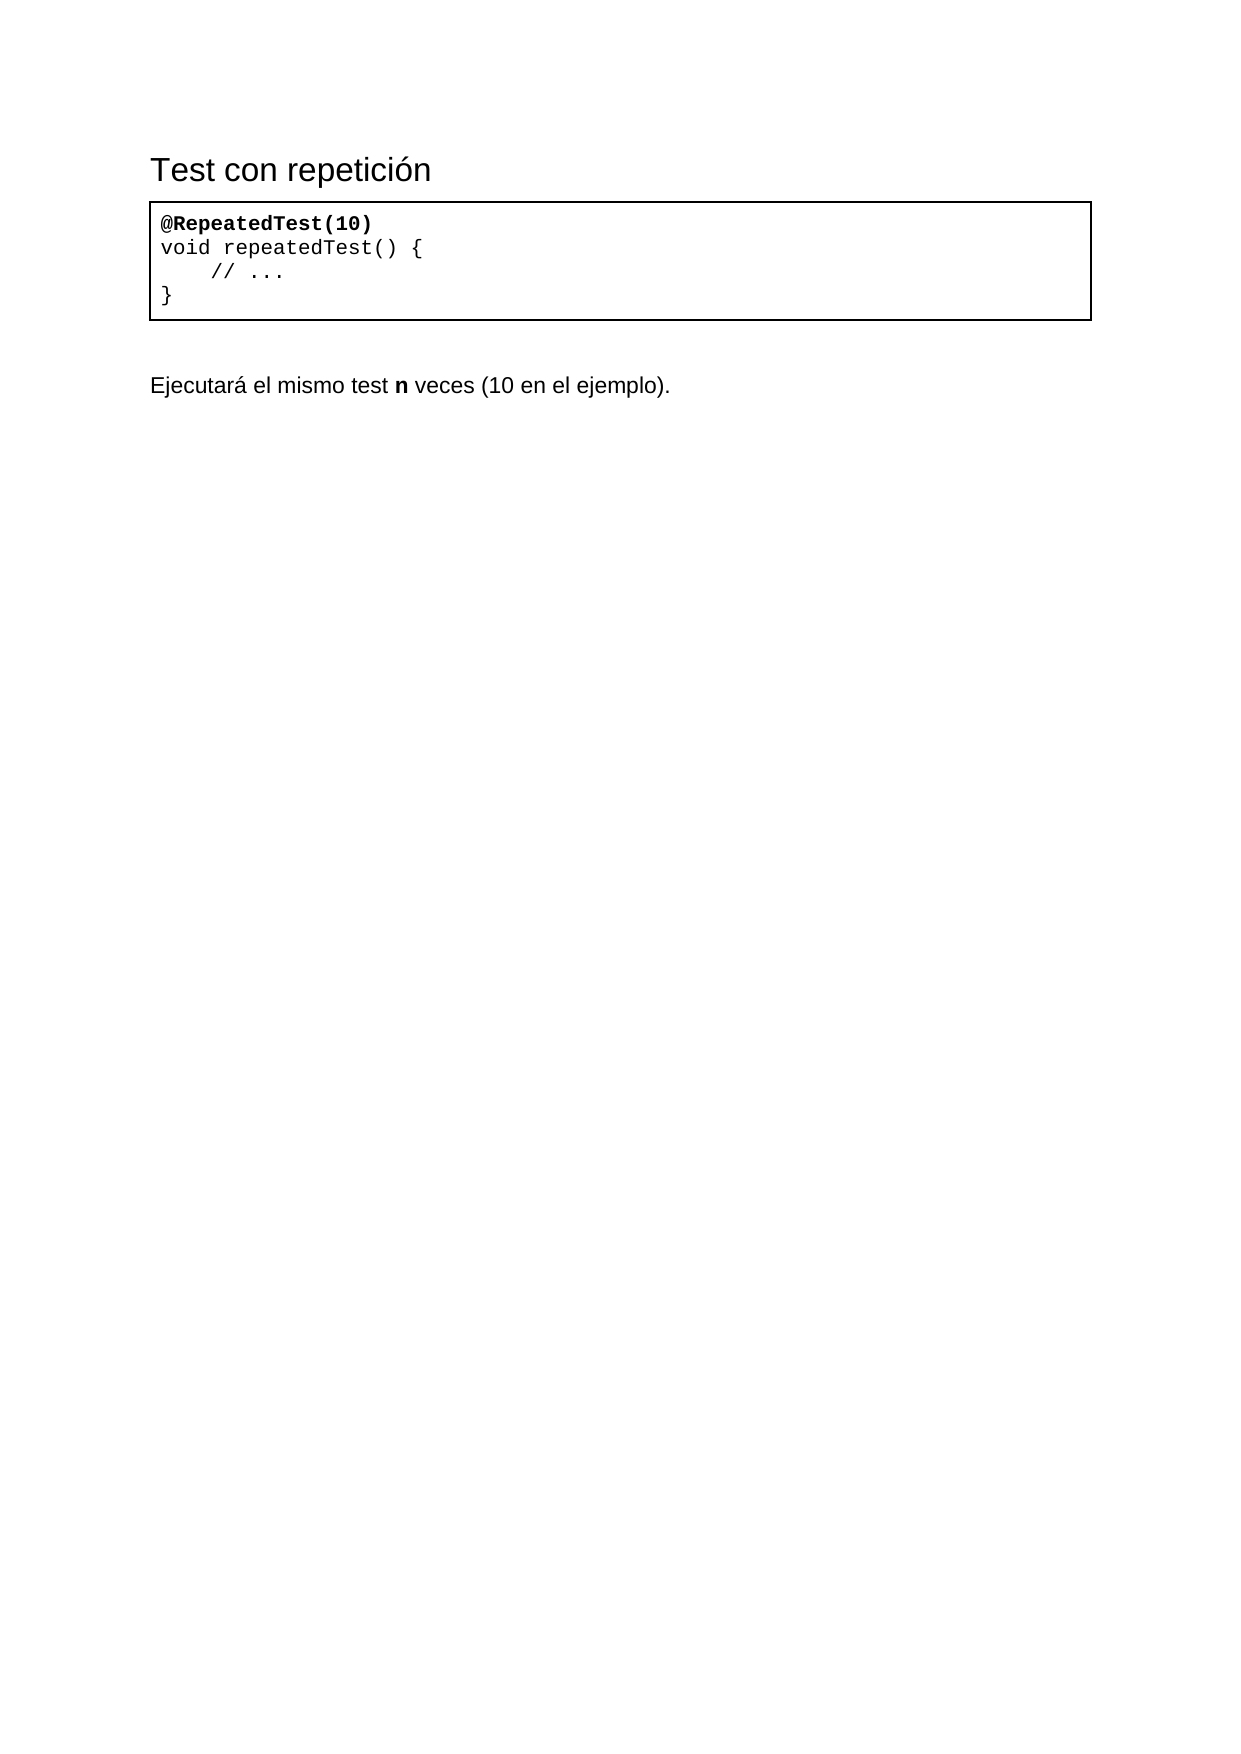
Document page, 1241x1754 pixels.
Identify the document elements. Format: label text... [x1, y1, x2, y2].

text Ejecutará el mismo test n veces (10 en el ejemplo). [150, 372, 1090, 400]
subtitle Test con repetición [150, 150, 1090, 188]
table_header @RepeatedTest(10) void repeatedTest() { // ... } [151, 203, 1090, 318]
